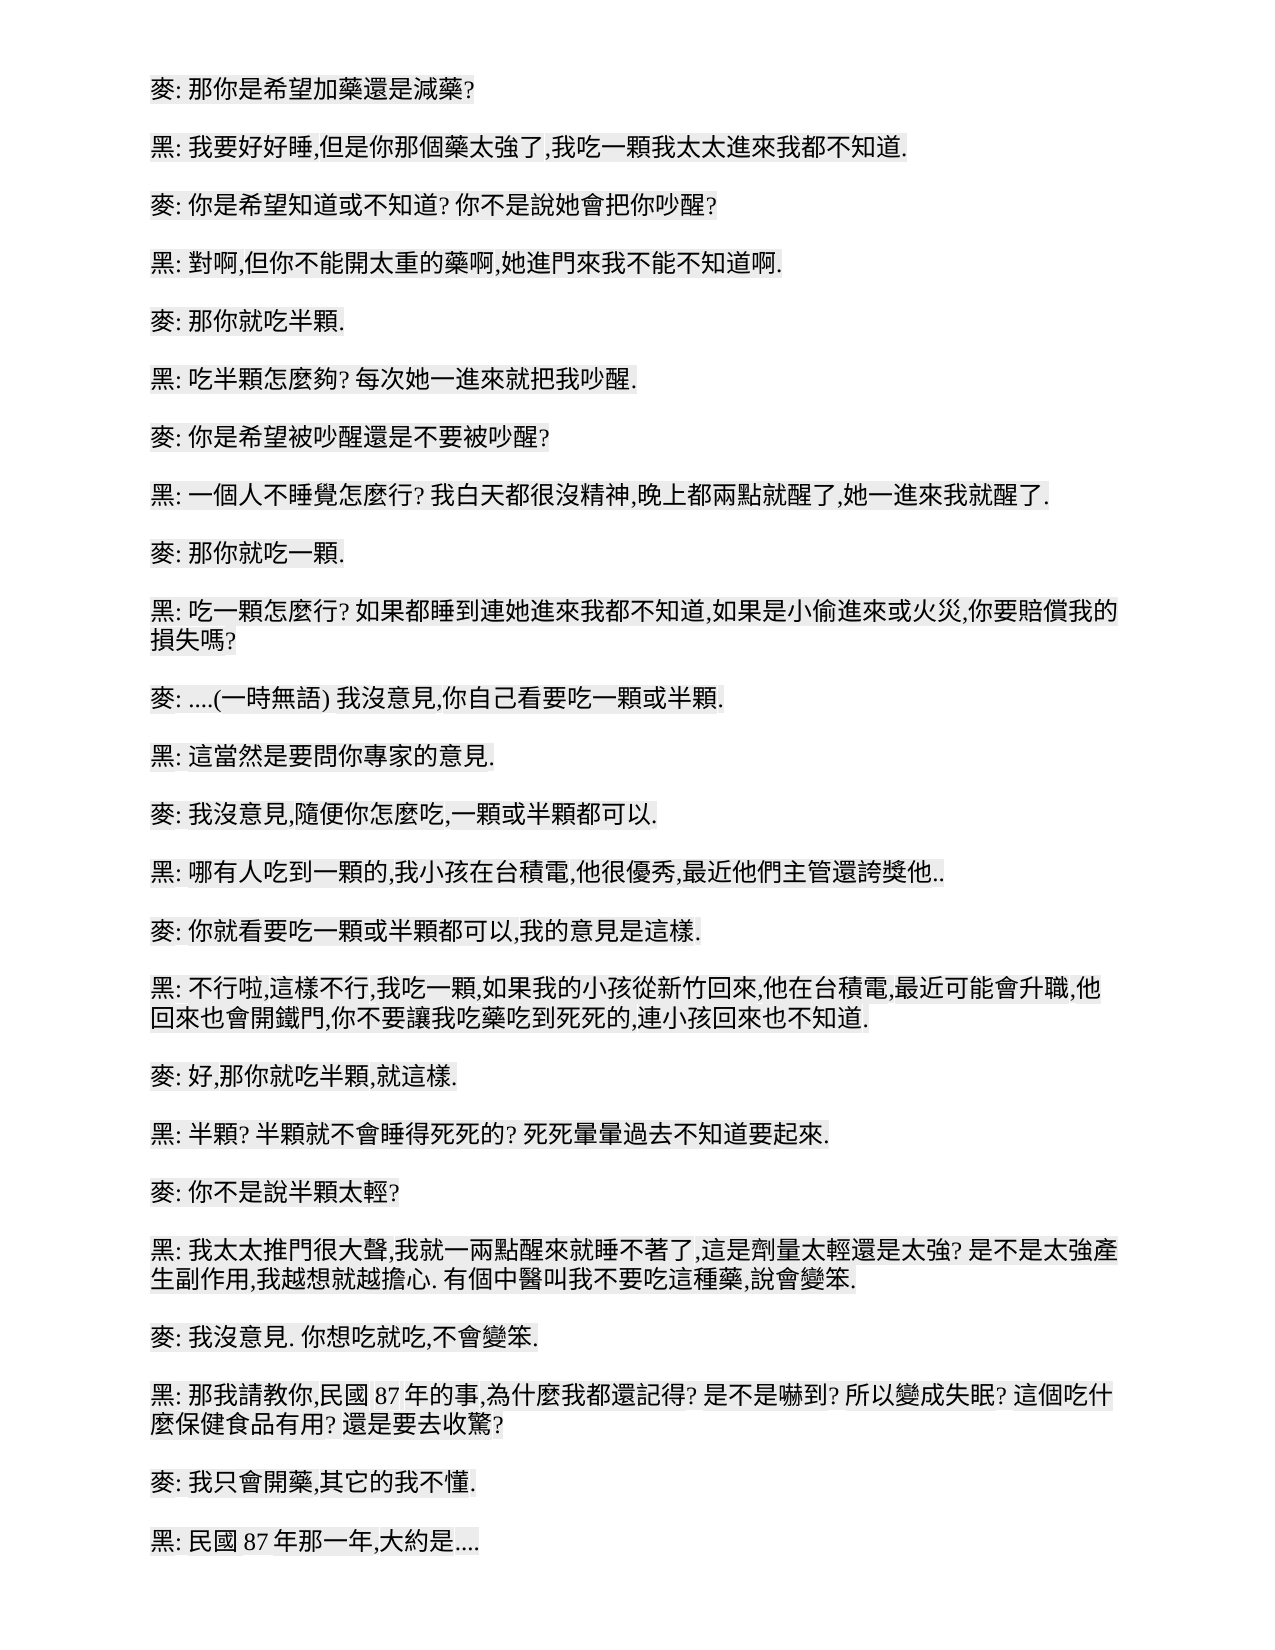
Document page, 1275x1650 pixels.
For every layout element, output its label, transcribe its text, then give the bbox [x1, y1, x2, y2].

text 麥: 那你是希望加藥還是減藥? 黑: 我要好好睡,但是你那個藥太強了,我吃一顆我太太進來我都不知道. 麥: 你是希望知道或不知道? 你不是說她會把你吵醒? 黑: 對啊,但你不能開太重的藥啊,她進門來我不能不知道啊. 麥: 那你就吃半顆. 黑: 吃半顆怎麼夠? 每次她一進來就把我吵醒. 麥: 你是希望被吵醒還是不要被吵醒? 黑: 一個人不睡覺怎麼行? 我白天都很沒精神,晚上都兩點就醒了,她一進來我就醒了. 麥: 那你就吃一顆. 黑: 吃一顆怎麼行? 如果都睡到連她進來我都不知道,如果是小偷進來或火災,你要賠償我的損失嗎? 麥: ....(一時無語) 我沒意見,你自己看要吃一顆或半顆. 黑: 這當然是要問你專家的意見. 麥: 我沒意見,隨便你怎麼吃,一顆或半顆都可以. 黑: 哪有人吃到一顆的,我小孩在台積電,他很優秀,最近他們主管還誇獎他.. 麥: 你就看要吃一顆或半顆都可以,我的意見是這樣. 黑: 不行啦,這樣不行,我吃一顆,如果我的小孩從新竹回來,他在台積電,最近可能會升職,他回來也會開鐵門,你不要讓我吃藥吃到死死的,連小孩回來也不知道. 麥: 好,那你就吃半顆,就這樣. 黑: 半顆? 半顆就不會睡得死死的? 死死暈暈過去不知道要起來. 麥: 你不是說半顆太輕? 黑: 我太太推門很大聲,我就一兩點醒來就睡不著了,這是劑量太輕還是太強? 是不是太強產生副作用,我越想就越擔心. 有個中醫叫我不要吃這種藥,說會變笨. 麥: 我沒意見. 你想吃就吃,不會變笨. 黑: 那我請教你,民國87年的事,為什麼我都還記得? 是不是嚇到? 所以變成失眠? 這個吃什麼保健食品有用? 還是要去收驚? 麥: 我只會開藥,其它的我不懂. 黑: 民國87年那一年,大約是.... [150, 75, 1125, 1556]
